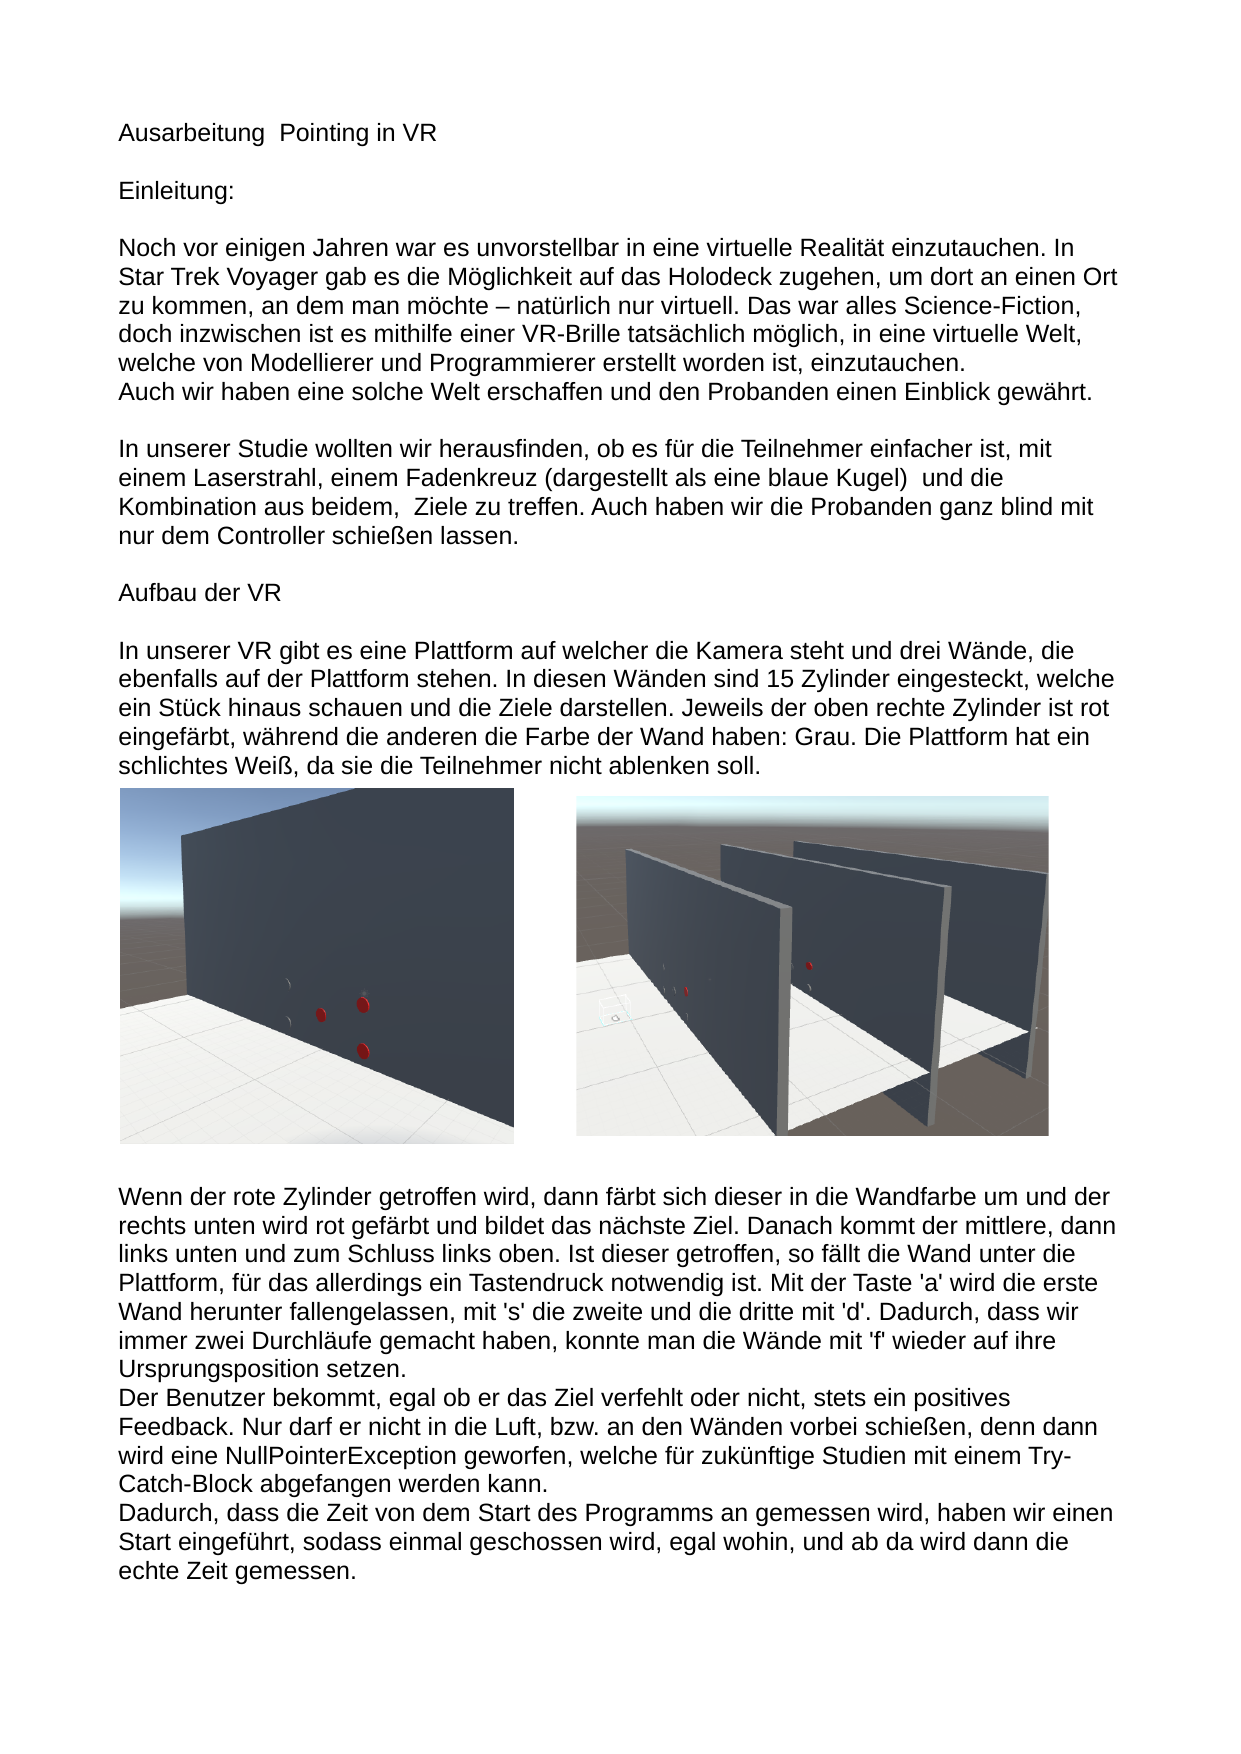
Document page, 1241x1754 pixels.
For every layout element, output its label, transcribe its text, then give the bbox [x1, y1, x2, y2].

text Wenn der rote Zylinder getroffen wird, dann färbt sich dieser in die Wandfarbe um und der rechts unten wird rot gefärbt und bildet das nächste Ziel. Danach kommt der mittlere, dann links unten und zum Schluss links oben. Ist dieser getroffen, so fällt die Wand unter die Plattform, für das allerdings ein Tastendruck notwendig ist. Mit der Taste 'a' wird die erste Wand herunter fallengelassen, mit 's' die zweite und die dritte mit 'd'. Dadurch, dass wir immer zwei Durchläufe gemacht haben, konnte man die Wände mit 'f' wieder auf ihre Ursprungsposition setzen. [118, 1182, 1122, 1383]
text Einleitung: [118, 176, 1122, 204]
text Noch vor einigen Jahren war es unvorstellbar in eine virtuelle Realität einzutauchen. In Star Trek Voyager gab es die Möglichkeit auf das Holodeck zugehen, um dort an einen Ort zu kommen, an dem man möchte – natürlich nur virtuell. Das war alles Science-Fiction, doch inzwischen ist es mithilfe einer VR-Brille tatsächlich möglich, in eine virtuelle Welt, welche von Modellierer und Programmierer erstellt worden ist, einzutauchen. [118, 233, 1122, 377]
text Der Benutzer bekommt, egal ob er das Ziel verfehlt oder nicht, stets ein positives Feedback. Nur darf er nicht in die Luft, bzw. an den Wänden vorbei schießen, denn dann wird eine NullPointerException geworfen, welche für zukünftige Studien mit einem Try-Catch-Block abgefangen werden kann. [118, 1383, 1122, 1498]
text Aufbau der VR [118, 578, 1122, 607]
text Auch wir haben eine solche Welt erschaffen und den Probanden einen Einblick gewährt. [118, 377, 1122, 406]
text Dadurch, dass die Zeit von dem Start des Programms an gemessen wird, haben wir einen Start eingeführt, sodass einmal geschossen wird, egal wohin, und ab da wird dann die echte Zeit gemessen. [118, 1498, 1122, 1584]
text In unserer Studie wollten wir herausfinden, ob es für die Teilnehmer einfacher ist, mit einem Laserstrahl, einem Fadenkreuz (dargestellt als eine blaue Kugel) und die Kombination aus beidem, Ziele zu treffen. Auch haben wir die Probanden ganz blind mit nur dem Controller schießen lassen. [118, 434, 1122, 549]
text In unserer VR gibt es eine Plattform auf welcher die Kamera steht und drei Wände, die ebenfalls auf der Plattform stehen. In diesen Wänden sind 15 Zylinder eingesteckt, welche ein Stück hinaus schauen und die Ziele darstellen. Jeweils der oben rechte Zylinder ist rot eingefärbt, während die anderen die Farbe der Wand haben: Grau. Die Plattform hat ein schlichtes Weiß, da sie die Teilnehmer nicht ablenken soll. [118, 636, 1122, 779]
text Ausarbeitung Pointing in VR [118, 118, 1122, 147]
